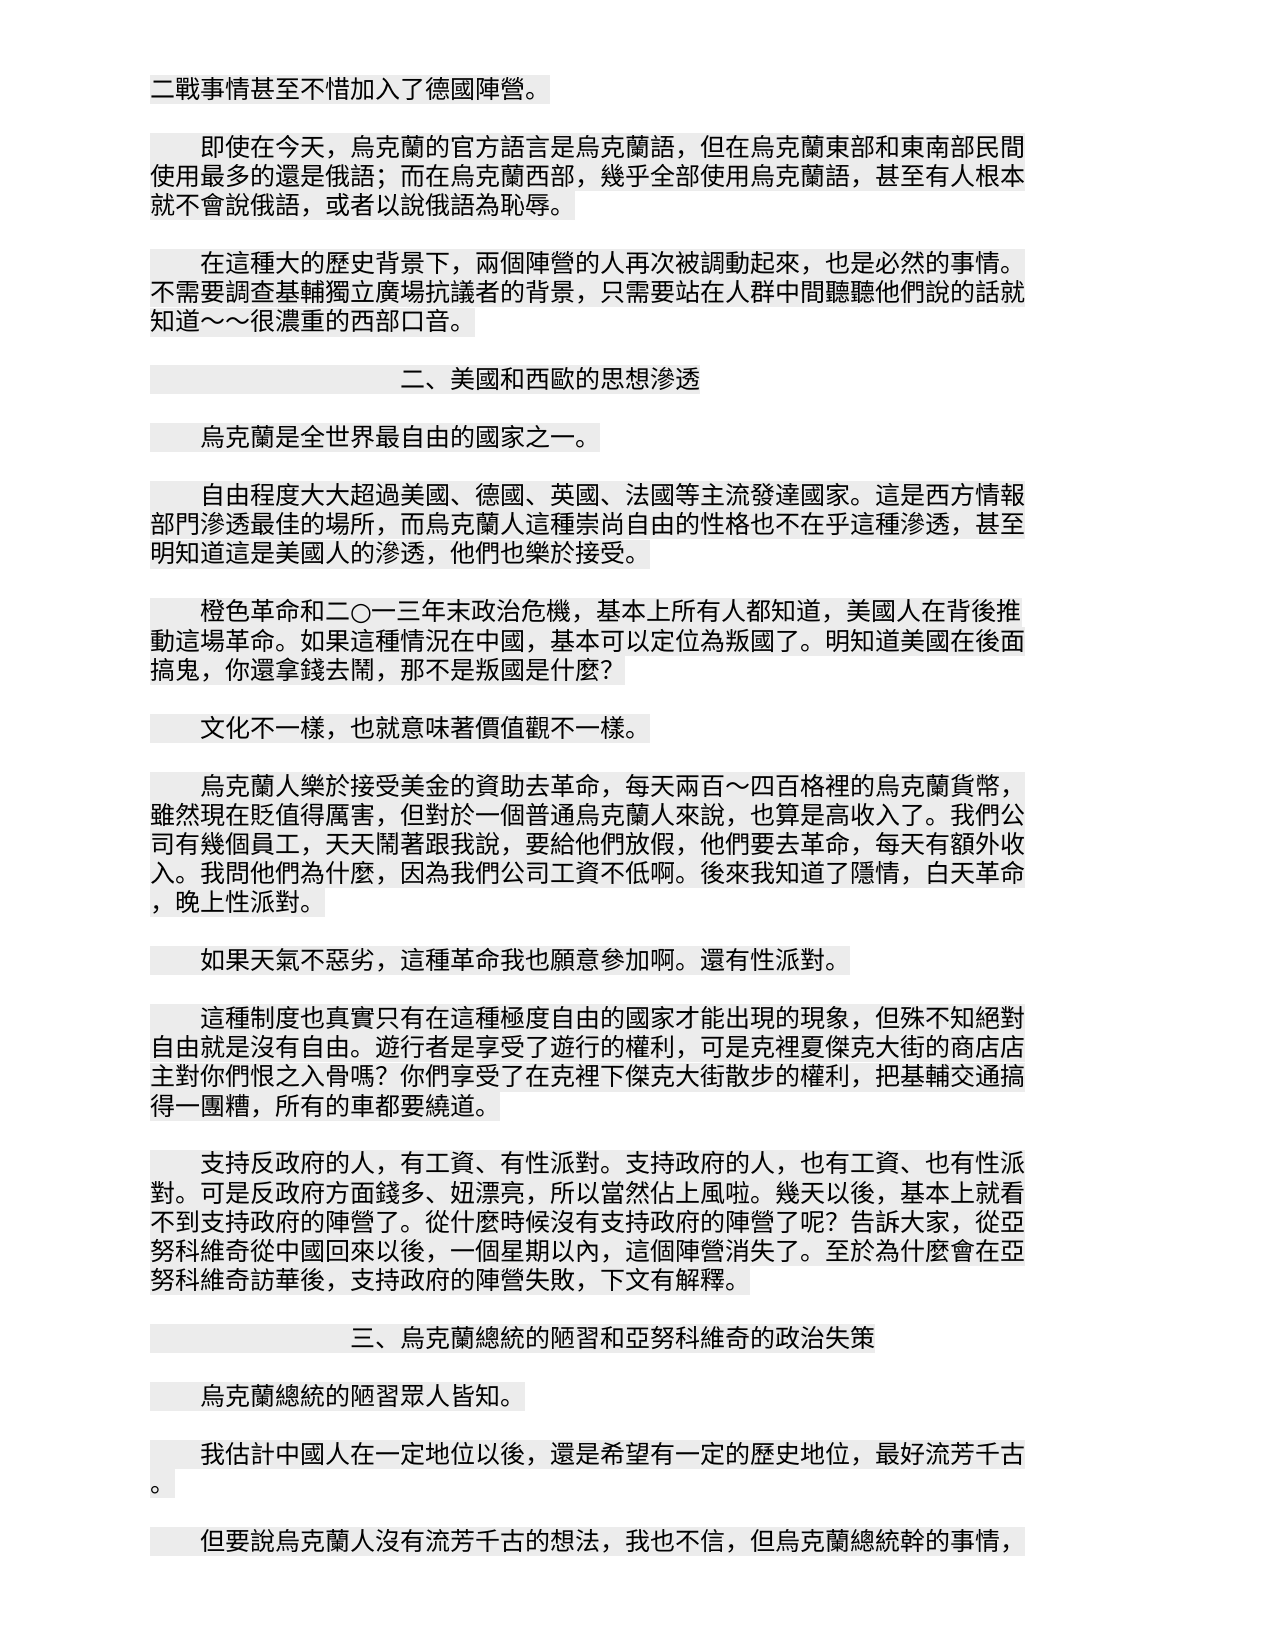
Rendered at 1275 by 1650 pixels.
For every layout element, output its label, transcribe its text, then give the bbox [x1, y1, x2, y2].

text 二戰事情甚至不惜加入了德國陣營。 即使在今天，烏克蘭的官方語言是烏克蘭語，但在烏克蘭東部和東南部民間 使用最多的還是俄語；而在烏克蘭西部，幾乎全部使用烏克蘭語，甚至有人根本 就不會說俄語，或者以說俄語為恥辱。 在這種大的歷史背景下，兩個陣營的人再次被調動起來，也是必然的事情。 不需要調查基輔獨立廣場抗議者的背景，只需要站在人群中間聽聽他們說的話就 知道～～很濃重的西部口音。 二、美國和西歐的思想滲透 烏克蘭是全世界最自由的國家之一。 自由程度大大超過美國、德國、英國、法國等主流發達國家。這是西方情報 部門滲透最佳的場所，而烏克蘭人這種崇尚自由的性格也不在乎這種滲透，甚至 明知道這是美國人的滲透，他們也樂於接受。 橙色革命和二○一三年末政治危機，基本上所有人都知道，美國人在背後推 動這場革命。如果這種情況在中國，基本可以定位為叛國了。明知道美國在後面 搞鬼，你還拿錢去鬧，那不是叛國是什麼？ 文化不一樣，也就意味著價值觀不一樣。 烏克蘭人樂於接受美金的資助去革命，每天兩百～四百格裡的烏克蘭貨幣， 雖然現在貶值得厲害，但對於一個普通烏克蘭人來說，也算是高收入了。我們公 司有幾個員工，天天鬧著跟我說，要給他們放假，他們要去革命，每天有額外收 入。我問他們為什麼，因為我們公司工資不低啊。後來我知道了隱情，白天革命 ，晚上性派對。 如果天氣不惡劣，這種革命我也願意參加啊。還有性派對。 這種制度也真實只有在這種極度自由的國家才能出現的現象，但殊不知絕對 自由就是沒有自由。遊行者是享受了遊行的權利，可是克裡夏傑克大街的商店店 主對你們恨之入骨嗎？你們享受了在克裡下傑克大街散步的權利，把基輔交通搞 得一團糟，所有的車都要繞道。 支持反政府的人，有工資、有性派對。支持政府的人，也有工資、也有性派 對。可是反政府方面錢多、妞漂亮，所以當然佔上風啦。幾天以後，基本上就看 不到支持政府的陣營了。從什麼時候沒有支持政府的陣營了呢？告訴大家，從亞 努科維奇從中國回來以後，一個星期以內，這個陣營消失了。至於為什麼會在亞 努科維奇訪華後，支持政府的陣營失敗，下文有解釋。 三、烏克蘭總統的陋習和亞努科維奇的政治失策 烏克蘭總統的陋習眾人皆知。 我估計中國人在一定地位以後，還是希望有一定的歷史地位，最好流芳千古 。 但要說烏克蘭人沒有流芳千古的想法，我也不信，但烏克蘭總統幹的事情， [150, 75, 1125, 1556]
